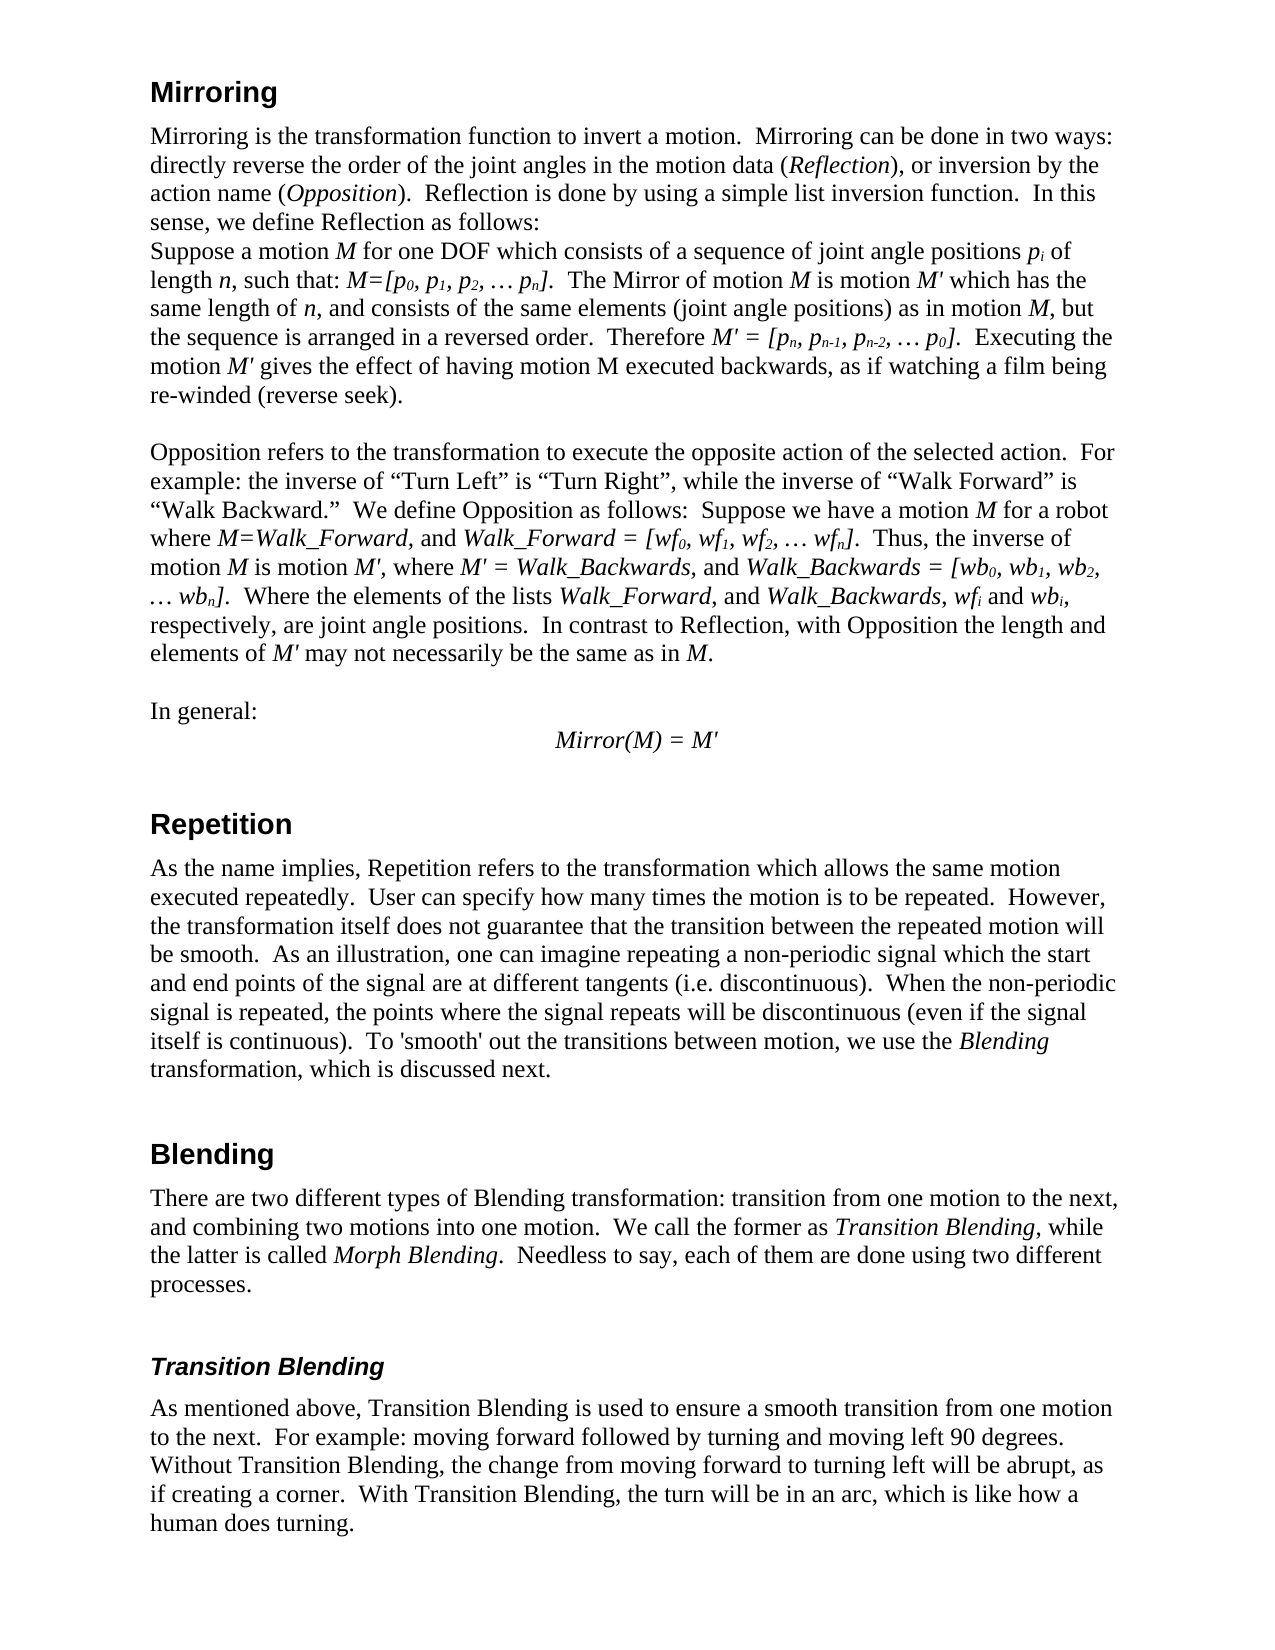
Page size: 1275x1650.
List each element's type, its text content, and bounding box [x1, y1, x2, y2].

text As mentioned above, Transition Blending is used to ensure a smooth transition from one motion to the next. For example: moving forward followed by turning and moving left 90 degrees. Without Transition Blending, the change from moving forward to turning left will be abrupt, as if creating a corner. With Transition Blending, the turn will be in an arc, which is like how a human does turning. [150, 1393, 1125, 1537]
subtitle Blending [150, 1137, 1125, 1171]
subtitle Repetition [150, 807, 1125, 841]
text Mirroring is the transformation function to invert a motion. Mirroring can be done in two ways: directly reverse the order of the joint angles in the motion data (Reflection), or inversion by the action name (Opposition). Reflection is done by using a simple list inversion function. In this sense, we define Reflection as follows: [150, 121, 1125, 236]
text As the name implies, Repetition refers to the transformation which allows the same motion executed repeatedly. User can specify how many times the motion is to be repeated. However, the transformation itself does not guarantee that the transition between the repeated motion will be smooth. As an illustration, one can imagine repeating a non-periodic signal which the start and end points of the signal are at different tangents (i.e. discontinuous). When the non-periodic signal is repeated, the points where the signal repeats will be discontinuous (even if the signal itself is continuous). To 'smooth' out the transitions between motion, we use the Blending transformation, which is discussed next. [150, 853, 1125, 1083]
text In general: [150, 696, 1125, 725]
text Mirror(M) = M' [150, 725, 1125, 753]
subtitle Mirroring [150, 75, 1125, 108]
text Suppose a motion M for one DOF which consists of a sequence of joint angle positions pi of length n, such that: M=[p0, p1, p2, … pn]. The Mirror of motion M is motion M' which has the same length of n, and consists of the same elements (joint angle positions) as in motion M, but the sequence is arranged in a reversed order. Therefore M' = [pn, pn-1, pn-2, … p0]. Executing the motion M' gives the effect of having motion M executed backwards, as if watching a film being re-winded (reverse seek). [150, 236, 1125, 408]
subtitle Transition Blending [150, 1352, 1125, 1381]
text There are two different types of Blending transformation: transition from one motion to the next, and combining two motions into one motion. We call the former as Transition Blending, while the latter is called Morph Blending. Needless to say, each of them are done using two different processes. [150, 1183, 1125, 1298]
text Opposition refers to the transformation to execute the opposite action of the selected action. For example: the inverse of “Turn Left” is “Turn Right”, while the inverse of “Walk Forward” is “Walk Backward.” We define Opposition as follows: Suppose we have a motion M for a robot where M=Walk_Forward, and Walk_Forward = [wf0, wf1, wf2, … wfn]. Thus, the inverse of motion M is motion M', where M' = Walk_Backwards, and Walk_Backwards = [wb0, wb1, wb2, … wbn]. Where the elements of the lists Walk_Forward, and Walk_Backwards, wfi and wbi, respectively, are joint angle positions. In contrast to Reflection, with Opposition the length and elements of M' may not necessarily be the same as in M. [150, 437, 1125, 667]
